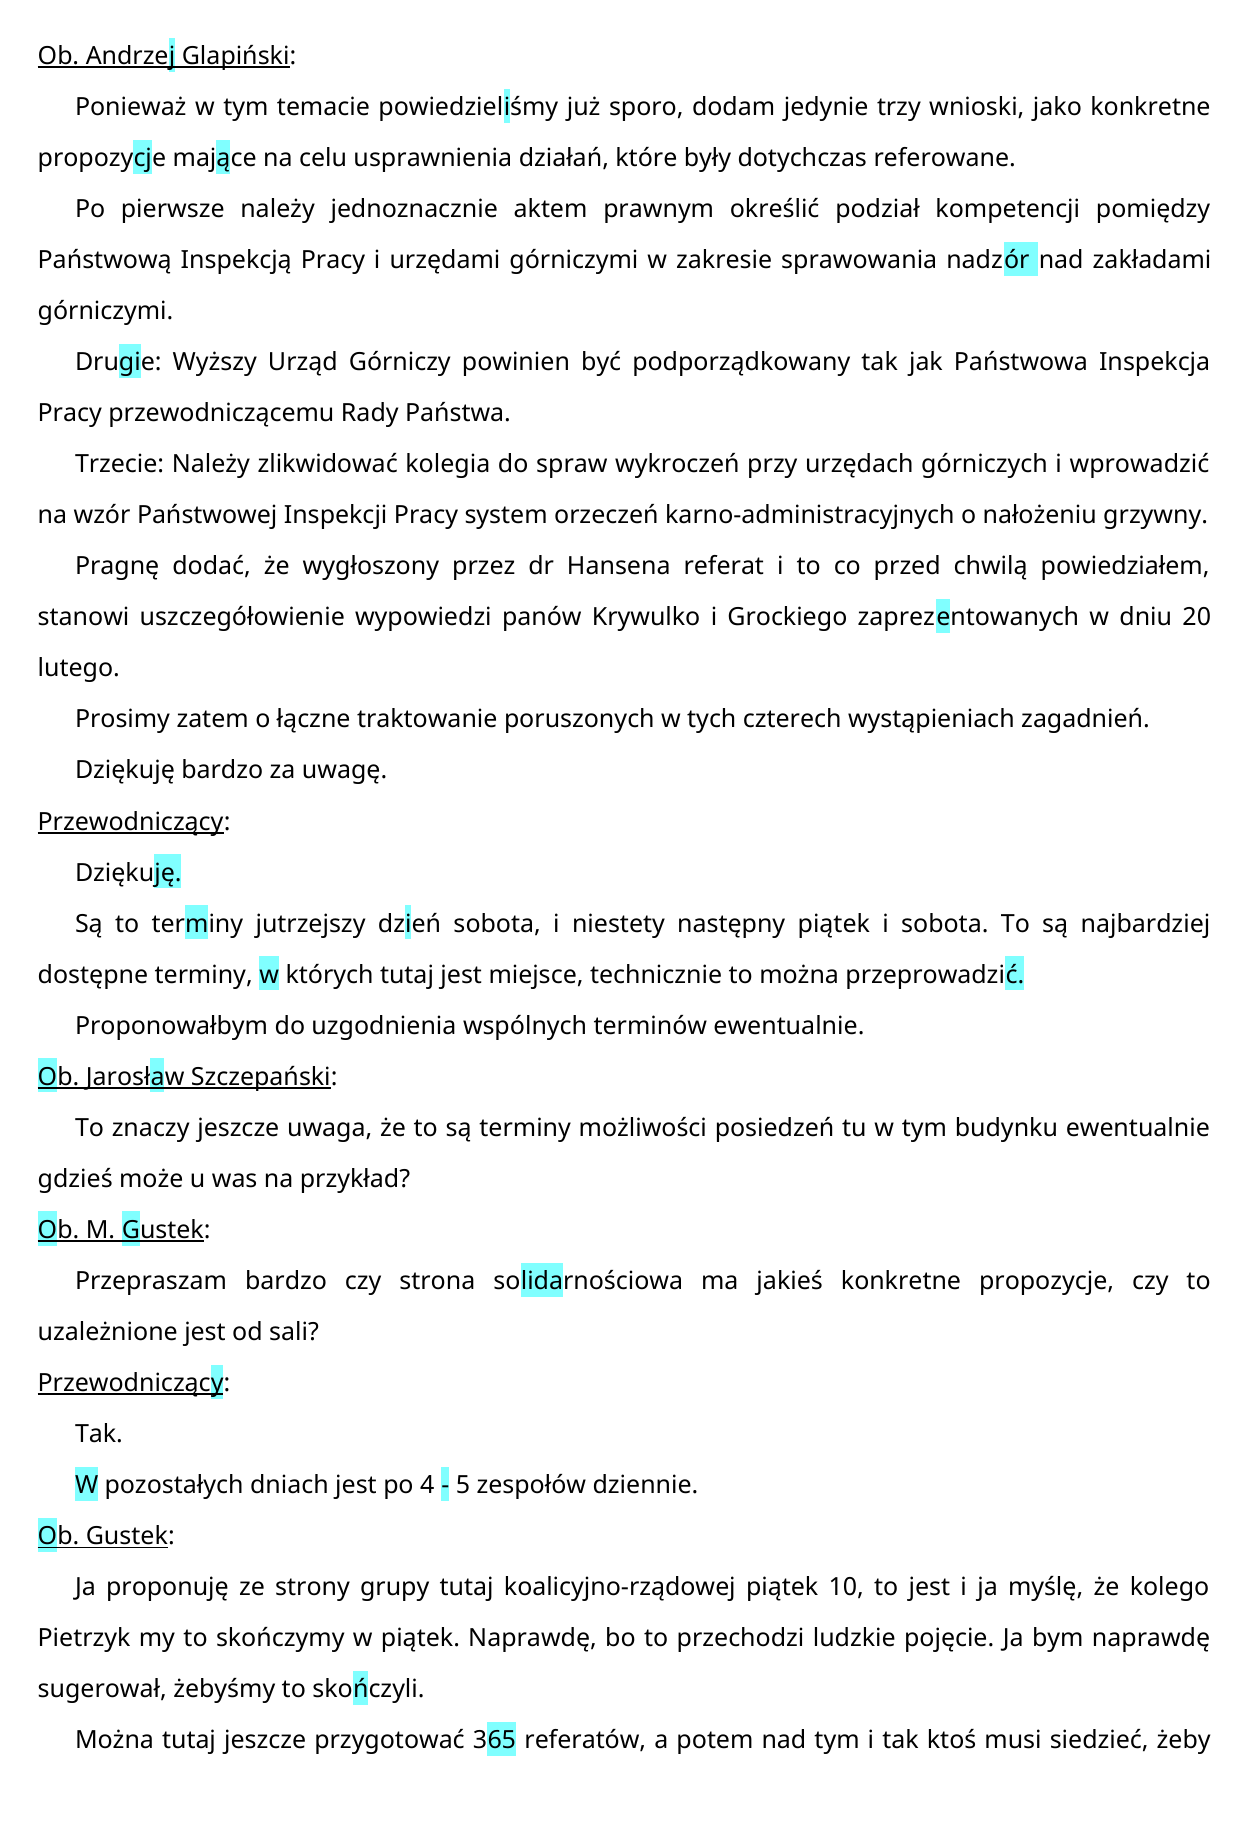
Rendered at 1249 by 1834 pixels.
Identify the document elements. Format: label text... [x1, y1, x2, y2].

text Ponieważ w tym temacie powiedzieliśmy już sporo, dodam jedynie trzy wnioski, jako konkretne propozycje mające na celu usprawnienia działań, które były dotychczas referowane. [37, 88, 1211, 174]
text Drugie: Wyższy Urząd Górniczy powinien być podporządkowany tak jak Państwowa Inspekcja Pracy przewodniczącemu Rady Państwa. [37, 344, 1211, 429]
text Można tutaj jeszcze przygotować 365 referatów, a potem nad tym i tak ktoś musi siedzieć, żeby [37, 1722, 1211, 1756]
text Proponowałbym do uzgodnienia wspólnych terminów ewentualnie. [37, 1007, 1211, 1041]
text Ob. M. Gustek: [37, 1211, 1211, 1246]
text Przewodniczący: [37, 803, 1211, 837]
text Dziękuję bardzo za uwagę. [37, 752, 1211, 786]
text Ja proponuję ze strony grupy tutaj koalicyjno-rządowej piątek 10, to jest i ja myślę, że kolego Pietrzyk my to skończymy w piątek. Naprawdę, bo to przechodzi ludzkie pojęcie. Ja bym naprawdę sugerował, żebyśmy to skończyli. [37, 1569, 1211, 1705]
text Tak. [37, 1416, 1211, 1450]
text Ob. Jarosław Szczepański: [37, 1058, 1211, 1092]
text Dziękuję. [37, 854, 1211, 888]
text Po pierwsze należy jednoznacznie aktem prawnym określić podział kompetencji pomiędzy Państwową Inspekcją Pracy i urzędami górniczymi w zakresie sprawowania nadzór nad zakładami górniczymi. [37, 191, 1211, 327]
text Trzecie: Należy zlikwidować kolegia do spraw wykroczeń przy urzędach górniczych i wprowadzić na wzór Państwowej Inspekcji Pracy system orzeczeń karno-administracyjnych o nałożeniu grzywny. [37, 446, 1211, 531]
text Przepraszam bardzo czy strona solidarnościowa ma jakieś konkretne propozycje, czy to uzależnione jest od sali? [37, 1262, 1211, 1348]
text W pozostałych dniach jest po 4 - 5 zespołów dziennie. [37, 1467, 1211, 1501]
text Pragnę dodać, że wygłoszony przez dr Hansena referat i to co przed chwilą powiedziałem, stanowi uszczegółowienie wypowiedzi panów Krywulko i Grockiego zaprezentowanych w dniu 20 lutego. [37, 548, 1211, 684]
text Przewodniczący: [37, 1364, 1211, 1399]
text Prosimy zatem o łączne traktowanie poruszonych w tych czterech wystąpieniach zagadnień. [37, 701, 1211, 735]
text Ob. Andrzej Glapiński: [37, 37, 1211, 72]
text To znaczy jeszcze uwaga, że to są terminy możliwości posiedzeń tu w tym budynku ewentualnie gdzieś może u was na przykład? [37, 1109, 1211, 1194]
text Ob. Gustek: [37, 1518, 1211, 1552]
text Są to terminy jutrzejszy dzień sobota, i niestety następny piątek i sobota. To są najbardziej dostępne terminy, w których tutaj jest miejsce, technicznie to można przeprowadzić. [37, 905, 1211, 990]
